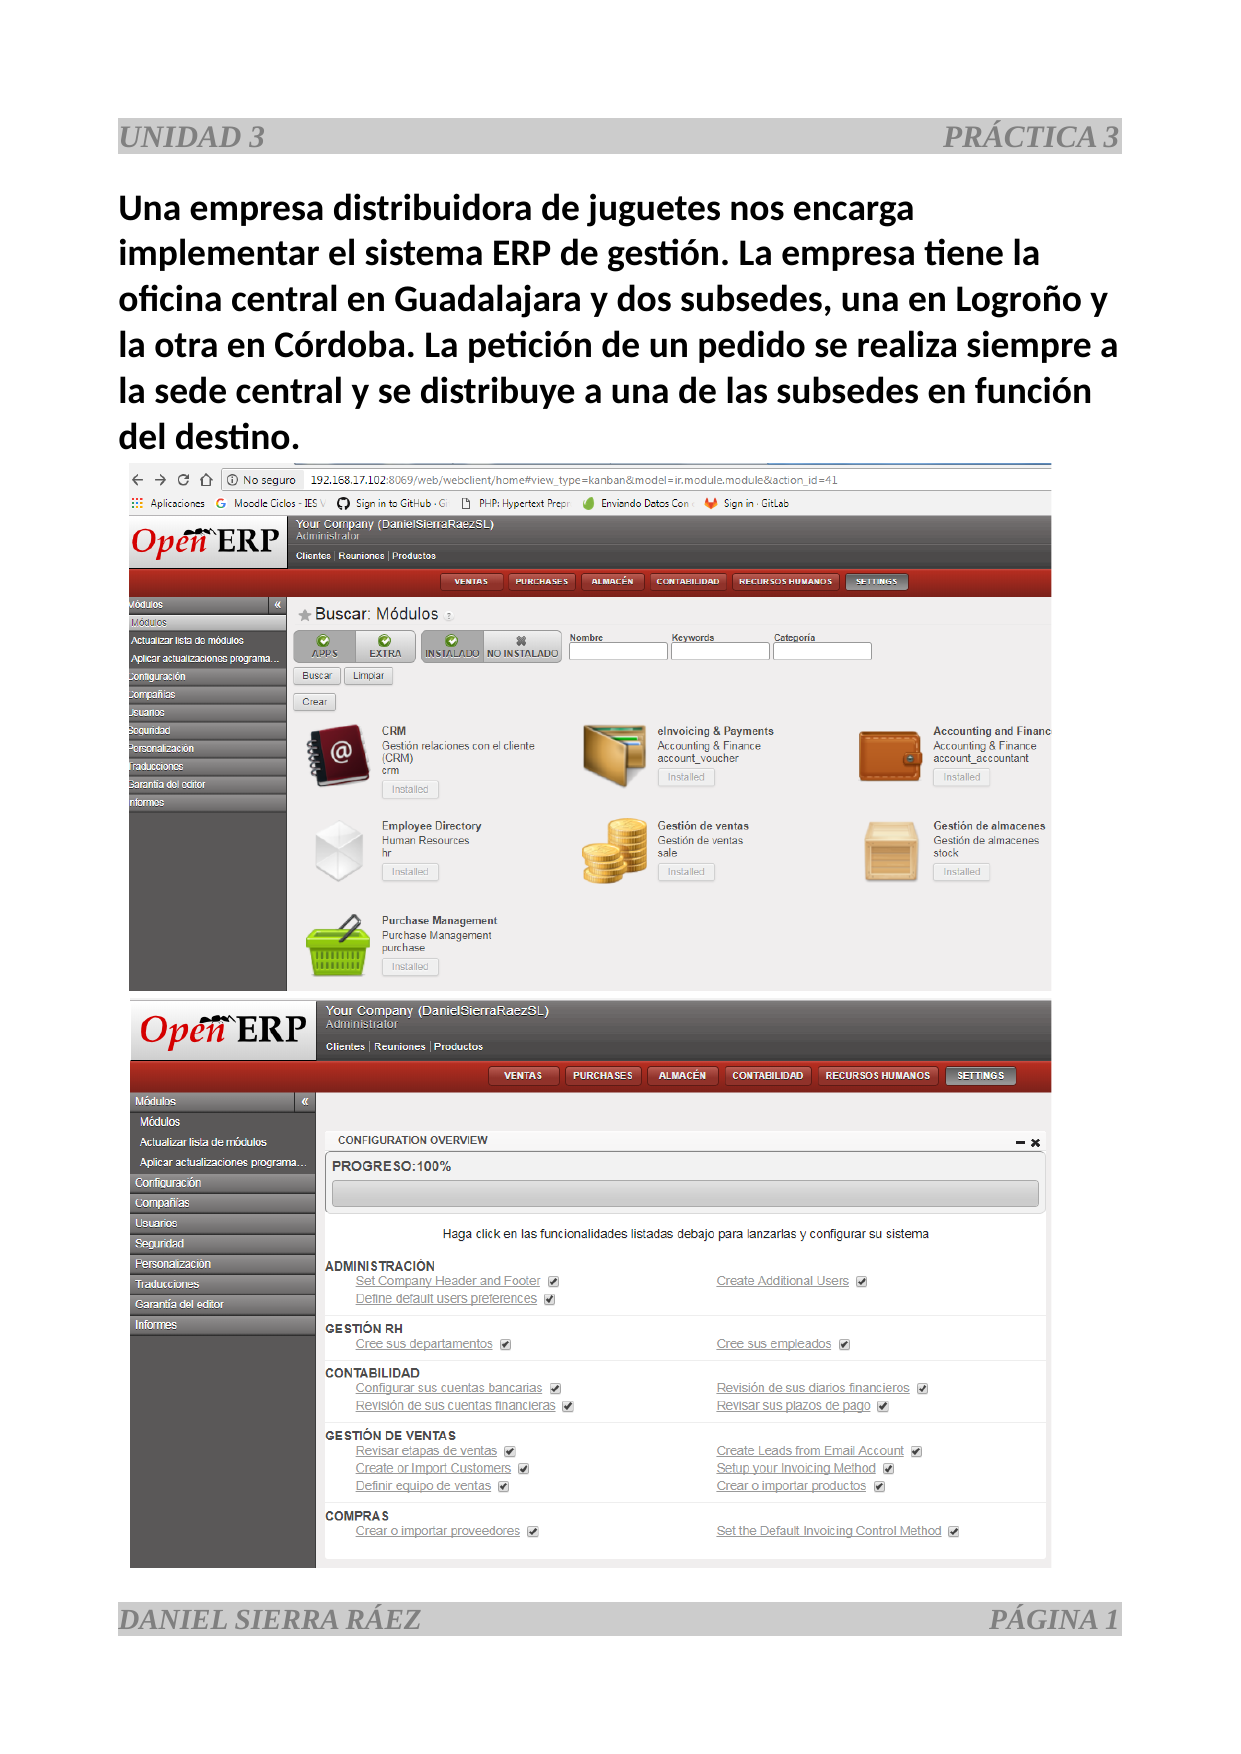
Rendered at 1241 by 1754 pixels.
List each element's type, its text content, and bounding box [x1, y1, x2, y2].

picture [130, 998, 1052, 1568]
text Una empresa distribuidora de juguetes nos encarga implementar el sistema ERP de gestión. La empresa tiene la oficina central en Guadalajara y dos subsedes, una en Logroño y la otra en Córdoba. La petición de un pedido se realiza siempre a la sede central y se distribuye a una de las subsedes en función del destino. [118, 183, 1122, 458]
picture [129, 463, 1052, 991]
